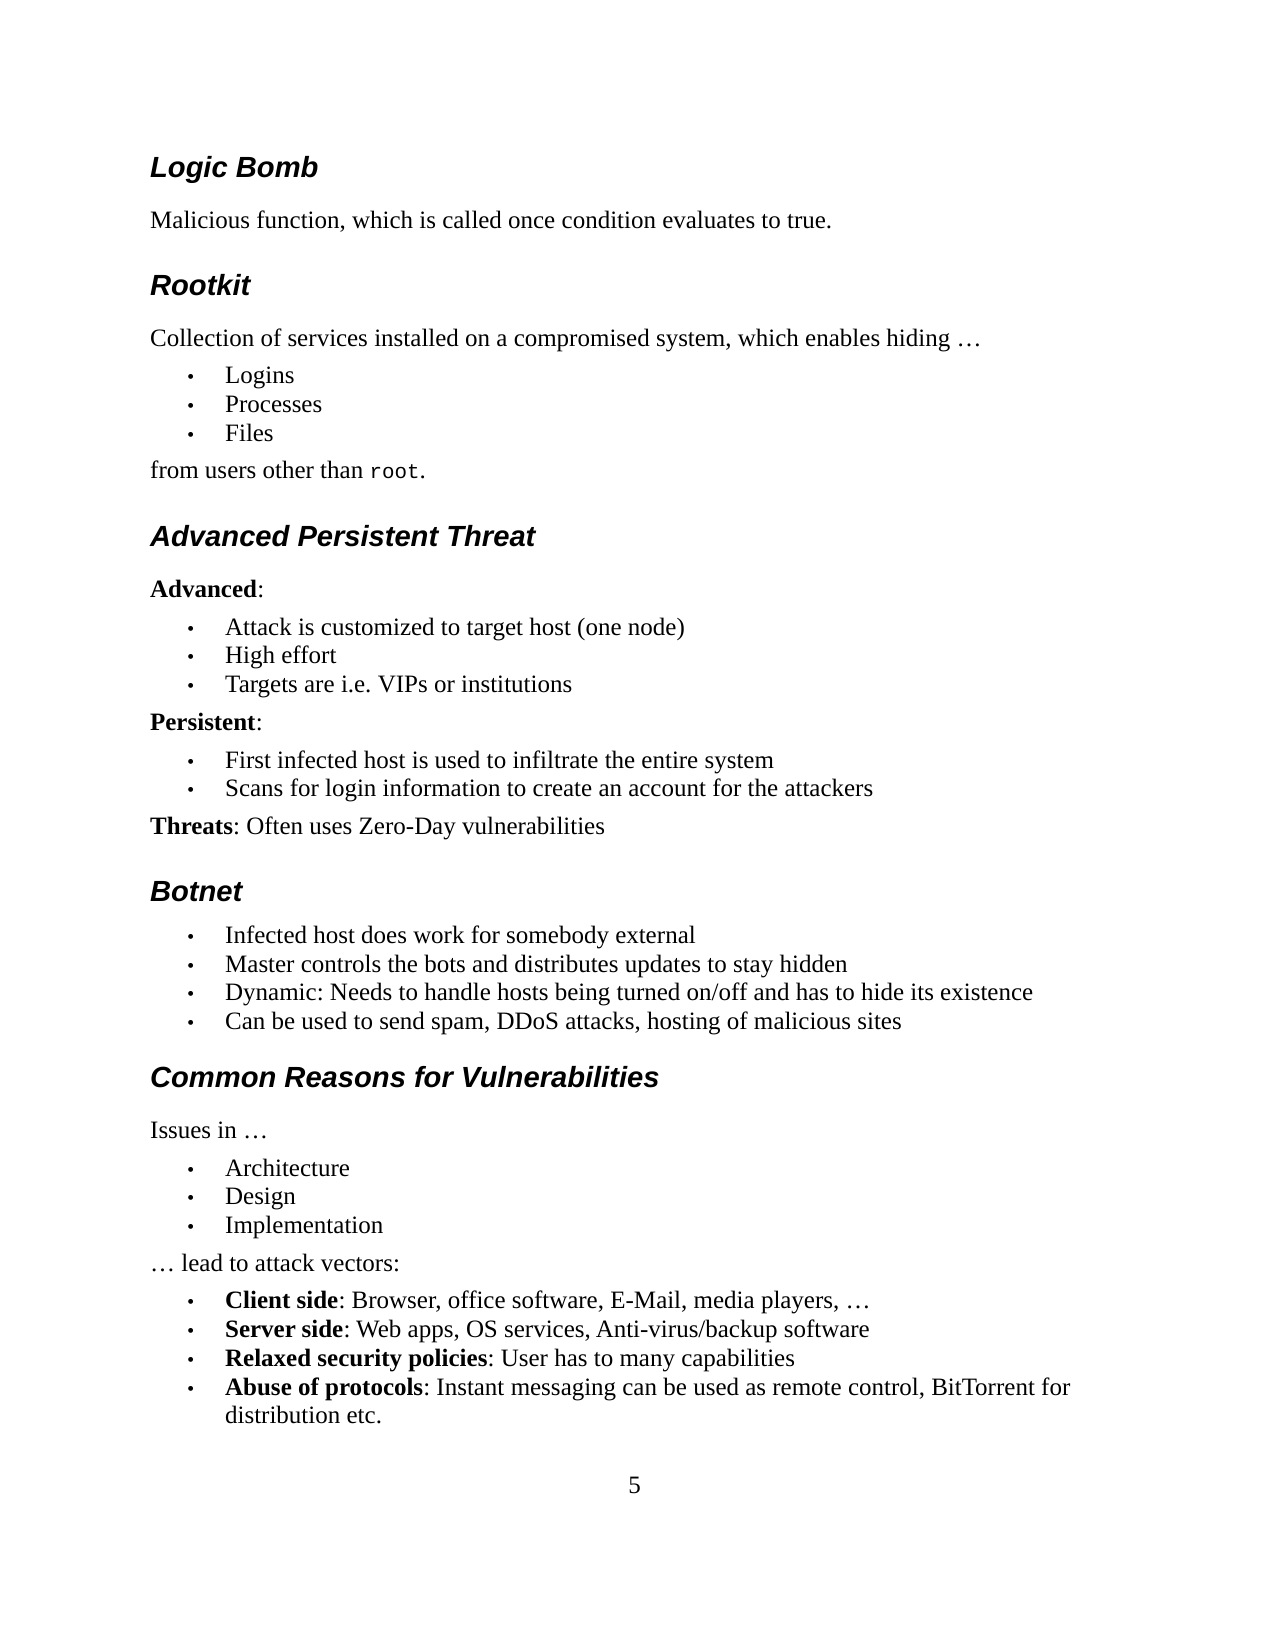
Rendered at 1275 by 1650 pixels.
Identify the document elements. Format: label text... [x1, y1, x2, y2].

text … lead to attack vectors: [150, 1248, 1125, 1277]
list Scans for login information to create an account for the attackers [187, 773, 1125, 802]
list First infected host is used to infiltrate the entire system [187, 745, 1125, 773]
list Logins [187, 360, 1125, 389]
list Design [187, 1181, 1125, 1210]
list Server side: Web apps, OS services, Anti-virus/backup software [187, 1314, 1125, 1343]
list Can be used to send spam, DDoS attacks, hosting of malicious sites [187, 1006, 1125, 1035]
subtitle Rootkit [150, 268, 1125, 301]
list Dynamic: Needs to handle hosts being turned on/off and has to hide its existence [187, 977, 1125, 1006]
text Persistent: [150, 707, 1125, 736]
list Infected host does work for somebody external [187, 920, 1125, 949]
list Attack is customized to target host (one node) [187, 612, 1125, 641]
text Threats: Often uses Zero-Day vulnerabilities [150, 811, 1125, 840]
subtitle Botnet [150, 874, 1125, 907]
text Collection of services installed on a compromised system, which enables hiding … [150, 323, 1125, 351]
list High effort [187, 641, 1125, 669]
list Master controls the bots and distributes updates to stay hidden [187, 949, 1125, 977]
list Abuse of protocols: Instant messaging can be used as remote control, BitTorrent for distribution etc. [187, 1372, 1125, 1429]
text Advanced: [150, 574, 1125, 603]
list Architecture [187, 1153, 1125, 1181]
list Processes [187, 389, 1125, 418]
text from users other than root. [150, 456, 1125, 485]
subtitle Logic Bomb [150, 150, 1125, 183]
text Malicious function, which is called once condition evaluates to true. [150, 205, 1125, 234]
list Client side: Browser, office software, E-Mail, media players, … [187, 1286, 1125, 1314]
text Issues in … [150, 1115, 1125, 1144]
subtitle Advanced Persistent Threat [150, 519, 1125, 553]
list Targets are i.e. VIPs or institutions [187, 669, 1125, 698]
list Files [187, 418, 1125, 447]
list Relaxed security policies: User has to many capabilities [187, 1343, 1125, 1372]
list Implementation [187, 1210, 1125, 1239]
subtitle Common Reasons for Vulnerabilities [150, 1060, 1125, 1093]
